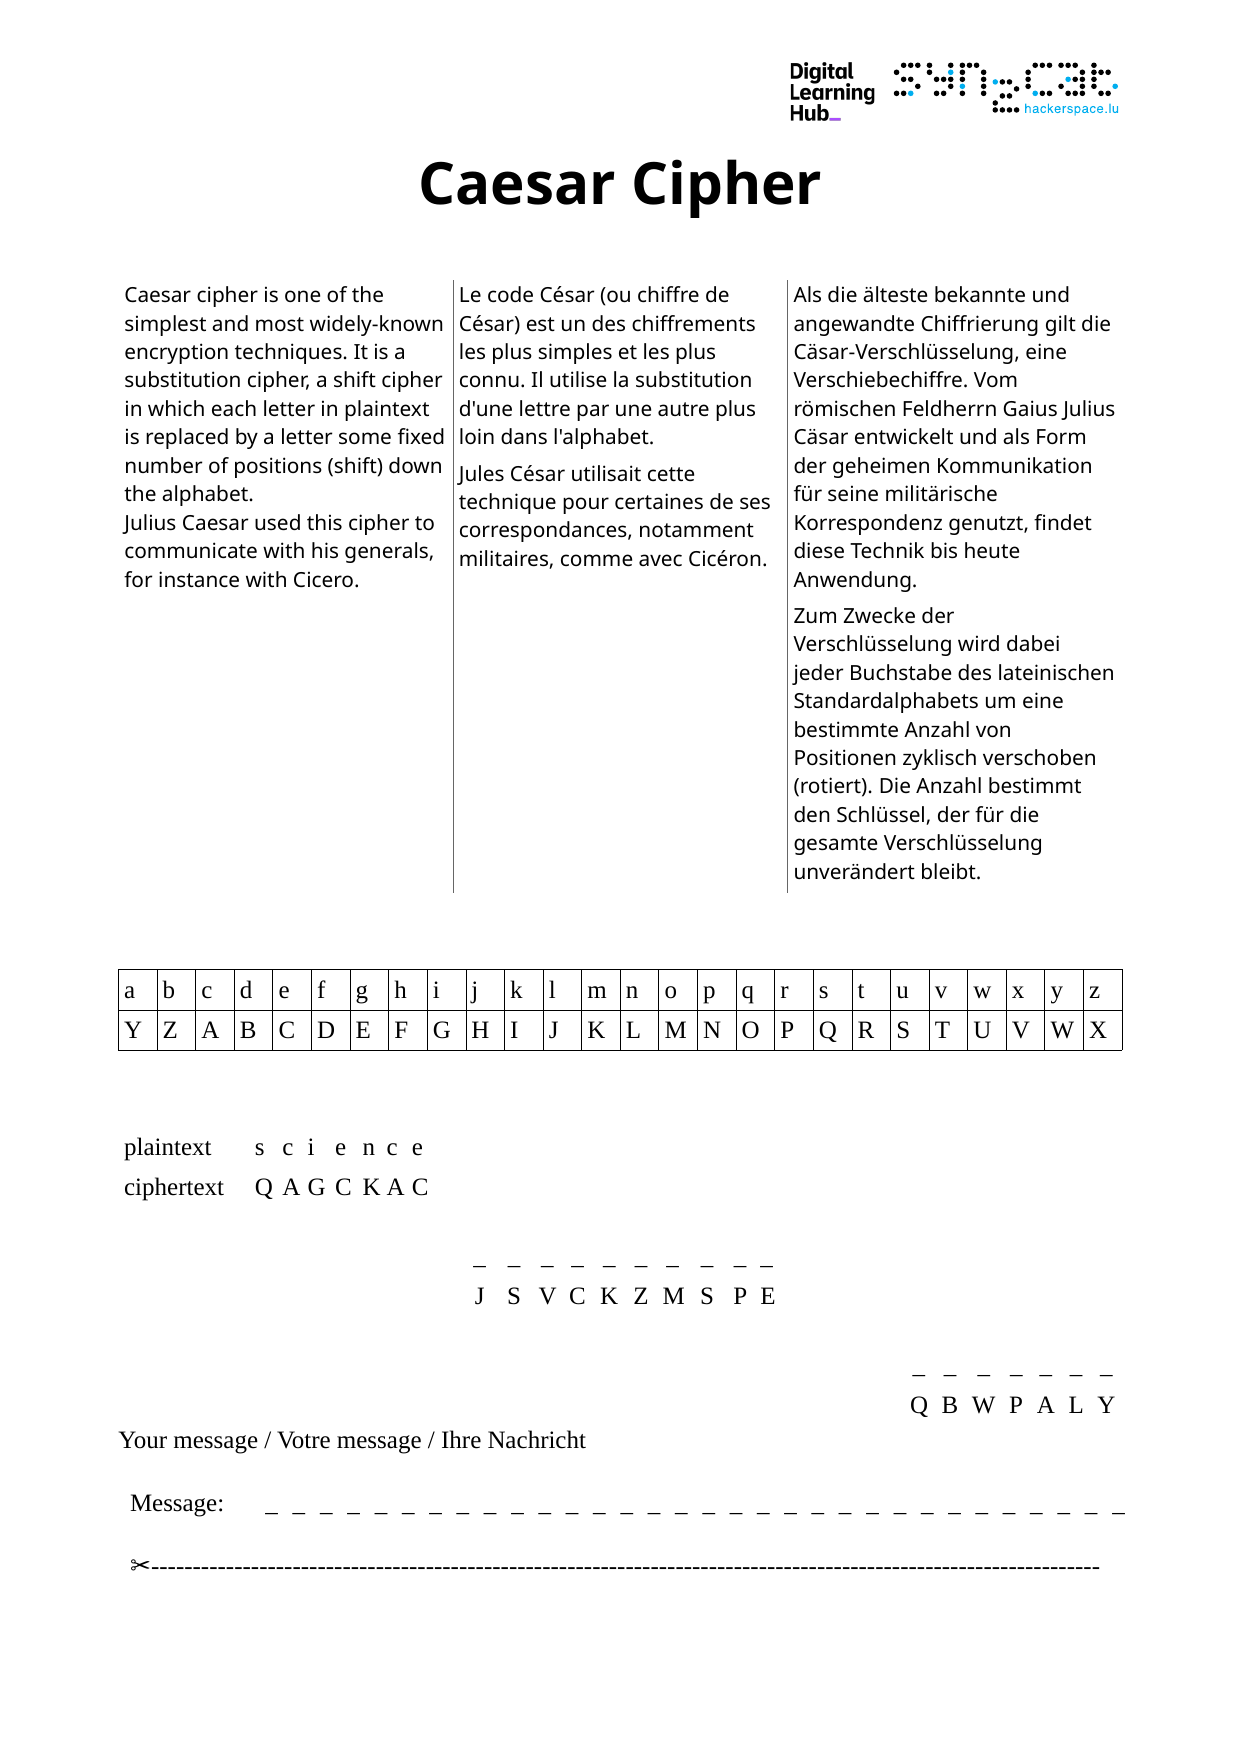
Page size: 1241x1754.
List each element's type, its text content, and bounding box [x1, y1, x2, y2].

table_cell S [891, 1011, 929, 1050]
table_cell A [276, 1166, 301, 1206]
table_cell Z [158, 1011, 195, 1050]
table_header s [249, 1126, 276, 1166]
table_header _ [625, 1235, 657, 1275]
table_header q [737, 970, 774, 1009]
table_cell P [726, 1275, 754, 1316]
table_cell A [381, 1166, 406, 1206]
table_header i [301, 1126, 329, 1166]
table_header c [381, 1126, 406, 1166]
table_cell K [582, 1011, 620, 1050]
table_header _ [767, 1482, 794, 1522]
table_header _ [688, 1235, 726, 1275]
table_header e [329, 1126, 357, 1166]
table_header n [621, 970, 658, 1009]
text Your message / Votre message / Ihre Nachricht [118, 1425, 1122, 1453]
table_header o [659, 970, 697, 1009]
table_header _ [357, 1482, 384, 1522]
table_cell J [464, 1275, 495, 1316]
table_header _ [876, 1482, 903, 1522]
table_header k [505, 970, 543, 1009]
table_header _ [575, 1482, 603, 1522]
table_header _ [275, 1482, 302, 1522]
table_header m [582, 970, 620, 1009]
table_header _ [302, 1482, 329, 1522]
table_header p [698, 970, 736, 1009]
table_header r [775, 970, 813, 1009]
table_cell J [544, 1011, 581, 1050]
table_header e [406, 1126, 446, 1166]
table_header _ [494, 1482, 521, 1522]
table_header _ [548, 1482, 575, 1522]
table_header _ [439, 1482, 466, 1522]
table_header _ [849, 1482, 876, 1522]
table_header plaintext [118, 1126, 249, 1166]
table_header _ [466, 1482, 493, 1522]
table_cell B [935, 1385, 965, 1425]
table_cell Q [249, 1166, 276, 1206]
table_header _ [712, 1482, 739, 1522]
table_header _ [630, 1482, 657, 1522]
table_cell C [329, 1166, 357, 1206]
table_cell K [357, 1166, 381, 1206]
table_header h [389, 970, 427, 1009]
table_header f [312, 970, 350, 1009]
table_header c [196, 970, 234, 1009]
table_header t [853, 970, 890, 1009]
table_cell N [698, 1011, 736, 1050]
table_header _ [1061, 1344, 1090, 1384]
table_header a [119, 970, 157, 1009]
text Caesar Cipher [118, 142, 1122, 221]
table_header s [814, 970, 852, 1009]
table_cell Q [814, 1011, 852, 1050]
table_header _ [755, 1235, 777, 1275]
table_header _ [1040, 1482, 1067, 1522]
table_header u [891, 970, 929, 1009]
table_cell Y [119, 1011, 157, 1050]
table_cell A [196, 1011, 234, 1050]
table_header _ [965, 1344, 1002, 1384]
table_cell Z [625, 1275, 657, 1316]
table_cell K [593, 1275, 625, 1316]
table_cell P [1002, 1385, 1030, 1425]
table_cell I [505, 1011, 543, 1050]
table_header g [351, 970, 388, 1009]
table_header _ [931, 1482, 958, 1522]
table_header w [968, 970, 1006, 1009]
table_header _ [794, 1482, 821, 1522]
table_cell C [273, 1011, 311, 1050]
table_header l [544, 970, 581, 1009]
table_cell C [406, 1166, 446, 1206]
table_cell M [657, 1275, 688, 1316]
table_cell R [853, 1011, 890, 1050]
table_header _ [412, 1482, 439, 1522]
table_header _ [726, 1235, 754, 1275]
table_header _ [658, 1482, 685, 1522]
table_header _ [603, 1482, 630, 1522]
table_header _ [985, 1482, 1012, 1522]
table_header _ [657, 1235, 688, 1275]
table_header _ [1030, 1344, 1061, 1384]
table_cell A [1030, 1385, 1061, 1425]
table_header _ [903, 1482, 931, 1522]
table_header Caesar cipher is one of the simplest and most widely-known encryption techniques. It is a substitution cipher, a shift cipher in which each letter in plaintext is replaced by a letter some fixed number of positions (shift) down the alphabet. Julius Caesar used this cipher to communicate with his generals, for instance with Cicero. [118, 280, 453, 893]
table_header _ [903, 1344, 934, 1384]
table_cell B [235, 1011, 272, 1050]
table_header _ [1013, 1482, 1040, 1522]
table_cell P [775, 1011, 813, 1050]
table_cell M [659, 1011, 697, 1050]
table_header _ [561, 1235, 593, 1275]
table_header b [158, 970, 195, 1009]
table_cell ciphertext [118, 1166, 249, 1206]
table_cell Y [1090, 1385, 1122, 1425]
table_header _ [330, 1482, 357, 1522]
table_header z [1084, 970, 1122, 1009]
table_cell S [495, 1275, 532, 1316]
table_header _ [1067, 1482, 1094, 1522]
table_cell V [533, 1275, 561, 1316]
table_header _ [464, 1235, 495, 1275]
table_cell L [1061, 1385, 1090, 1425]
table_cell V [1007, 1011, 1044, 1050]
table_header Als die älteste bekannte und angewandte Chiffrierung gilt die Cäsar-Verschlüsselung, eine Verschiebechiffre. Vom römischen Feldherrn Gaius Julius Cäsar entwickelt und als Form der geheimen Kommunikation für seine militärische Korrespondenz genutzt, findet diese Technik bis heute Anwendung. Zum Zwecke der Verschlüsselung wird dabei jeder Buchstabe des lateinischen Standardalphabets um eine bestimmte Anzahl von Positionen zyklisch verschoben (rotiert). Die Anzahl bestimmt den Schlüssel, der für die gesamte Verschlüsselung unverändert bleibt. [788, 280, 1122, 893]
table_header _ [958, 1482, 985, 1522]
table_cell C [561, 1275, 593, 1316]
table_cell W [1045, 1011, 1083, 1050]
table_header _ [821, 1482, 849, 1522]
table_header _ [739, 1482, 767, 1522]
table_header i [428, 970, 466, 1009]
table_header _ [1090, 1344, 1122, 1384]
table_header n [357, 1126, 381, 1166]
table_header Message: [118, 1482, 248, 1522]
table_header _ [521, 1482, 548, 1522]
table_header e [273, 970, 311, 1009]
table_header _ [248, 1482, 275, 1522]
table_header _ [1095, 1482, 1122, 1522]
table_cell D [312, 1011, 350, 1050]
table_cell F [389, 1011, 427, 1050]
table_cell L [621, 1011, 658, 1050]
table_header c [276, 1126, 301, 1166]
table_cell Q [903, 1385, 934, 1425]
table_cell U [968, 1011, 1006, 1050]
table_header x [1007, 970, 1044, 1009]
table_cell G [428, 1011, 466, 1050]
table_header _ [533, 1235, 561, 1275]
table_header _ [935, 1344, 965, 1384]
table_cell G [301, 1166, 329, 1206]
table_cell T [930, 1011, 967, 1050]
table_cell E [755, 1275, 777, 1316]
table_cell O [737, 1011, 774, 1050]
table_cell X [1084, 1011, 1122, 1050]
table_header _ [593, 1235, 625, 1275]
table_header j [467, 970, 504, 1009]
table_cell S [688, 1275, 726, 1316]
text ✂------------------------------------------------------------------------------------------------------------------ [130, 1551, 1110, 1580]
table_header _ [384, 1482, 412, 1522]
table_cell H [467, 1011, 504, 1050]
table_header _ [685, 1482, 712, 1522]
table_header Le code César (ou chiffre de César) est un des chiffrements les plus simples et les plus connu. Il utilise la substitution d'une lettre par une autre plus loin dans l'alphabet. Jules César utilisait cette technique pour certaines de ses correspondances, notamment militaires, comme avec Cicéron. [454, 280, 787, 893]
table_cell W [965, 1385, 1002, 1425]
table_header d [235, 970, 272, 1009]
table_header y [1045, 970, 1083, 1009]
table_header v [930, 970, 967, 1009]
table_header _ [495, 1235, 532, 1275]
table_header _ [1002, 1344, 1030, 1384]
table_cell E [351, 1011, 388, 1050]
picture [790, 62, 875, 121]
